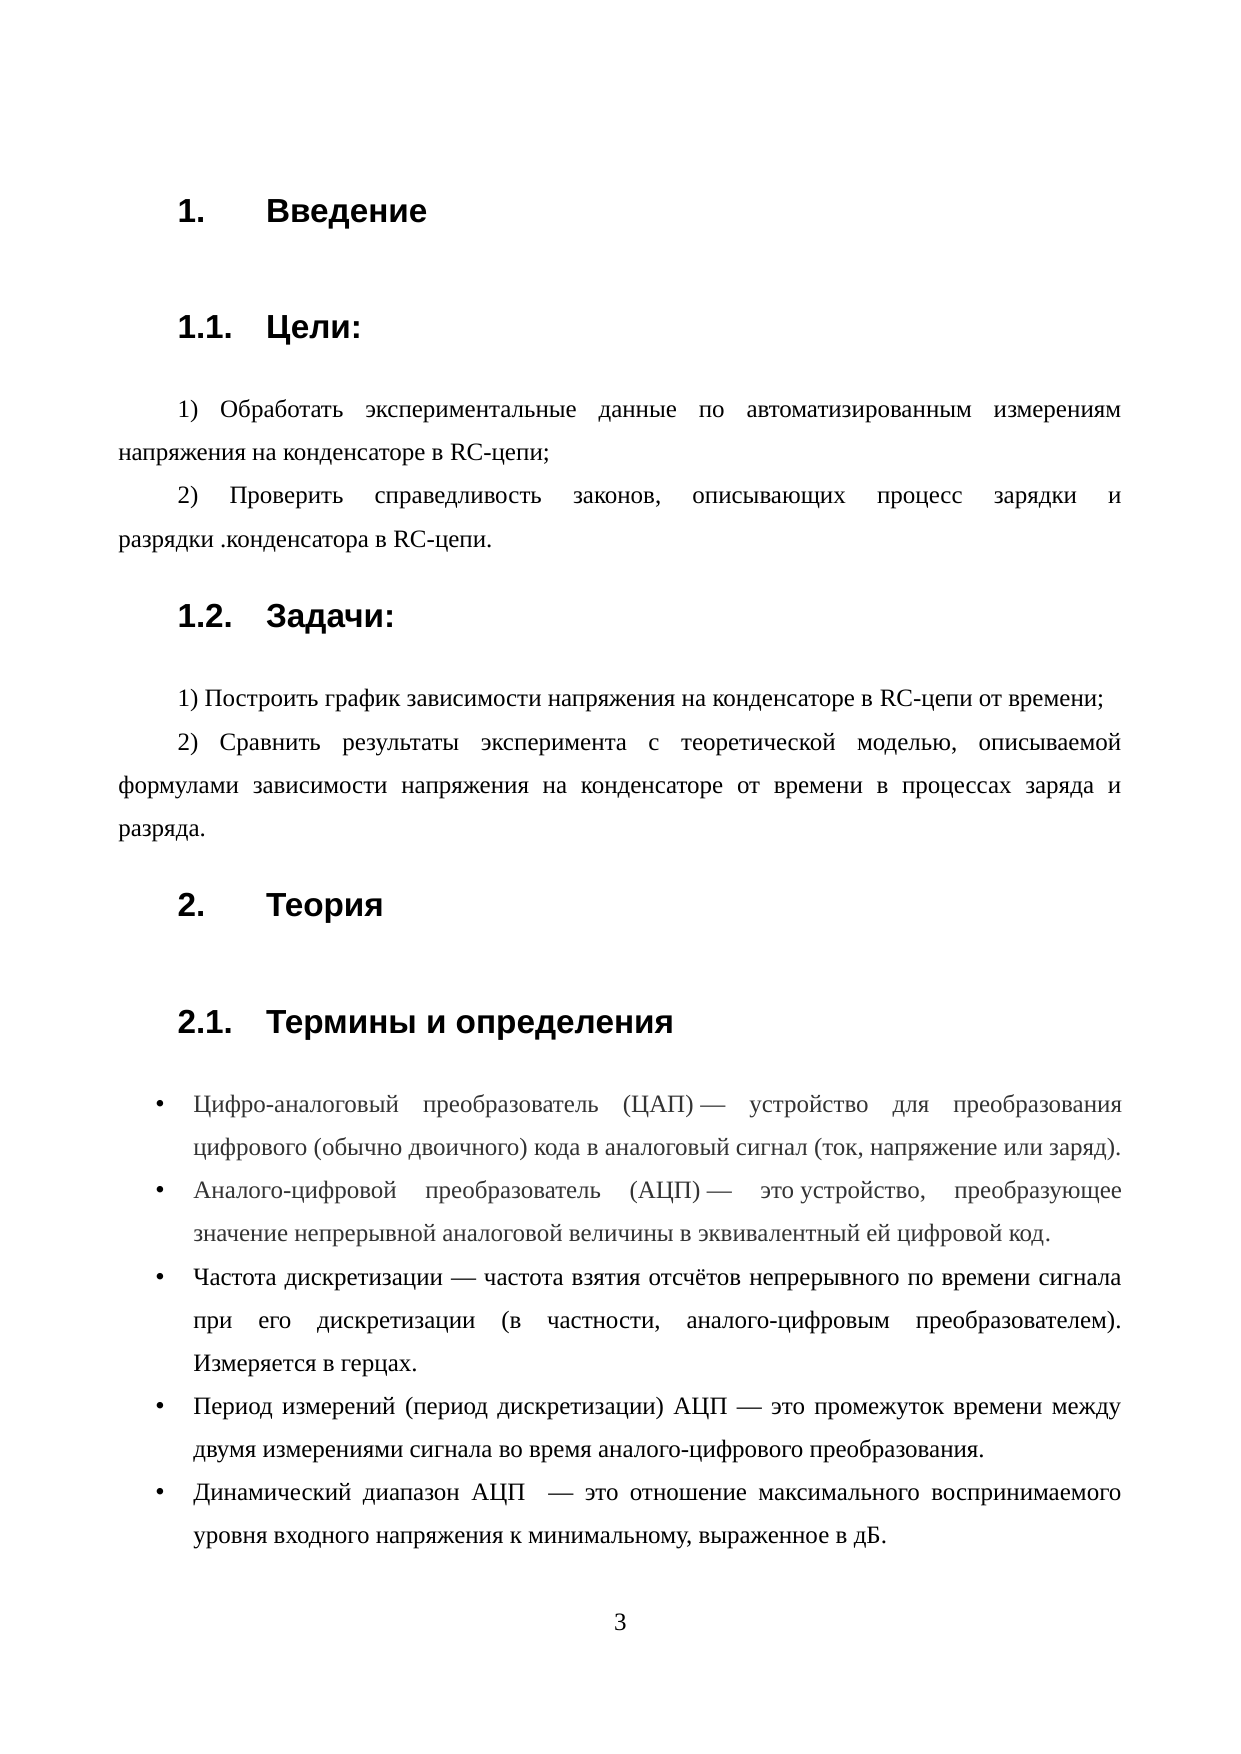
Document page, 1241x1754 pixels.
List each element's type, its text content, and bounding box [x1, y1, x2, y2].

text 1) Построить график зависимости напряжения на конденсаторе в RC-цепи от времени; [118, 683, 1122, 712]
list Динамический диапазон АЦП — это отношение максимального воспринимаемого уровня входного напряжения к минимальному, выраженное в дБ. [156, 1477, 1122, 1549]
list Цифро-аналоговый преобразователь (ЦАП) — устройство для преобразования цифрового (обычно двоичного) кода в аналоговый сигнал (ток, напряжение или заряд). [156, 1089, 1122, 1161]
text 2) Сравнить результаты эксперимента с теоретической моделью, описываемой формулами зависимости напряжения на конденсаторе от времени в процессах заряда и разряда. [118, 727, 1122, 842]
text 1) Обработать экспериментальные данные по автоматизированным измерениям напряжения на конденсаторе в RC-цепи; [118, 394, 1122, 466]
subtitle Введение [118, 191, 1122, 229]
list Аналого-цифровой преобразователь (АЦП) — это устройство, преобразующее значение непрерывной аналоговой величины в эквивалентный ей цифровой код. [156, 1175, 1122, 1247]
subtitle Задачи: [118, 596, 1122, 635]
list Период измерений (период дискретизации) АЦП — это промежуток времени между двумя измерениями сигнала во время аналого-цифрового преобразования. [156, 1391, 1122, 1463]
text 2) Проверить справедливость законов, описывающих процесс зарядки и разрядки .конденсатора в RC-цепи. [118, 481, 1122, 552]
list Частота дискретизации — частота взятия отсчётов непрерывного по времени сигнала при его дискретизации (в частности, аналого-цифровым преобразователем). Измеряется в герцах. [156, 1262, 1122, 1377]
subtitle Термины и определения [118, 1002, 1122, 1040]
subtitle Теория [118, 885, 1122, 924]
subtitle Цели: [118, 307, 1122, 346]
